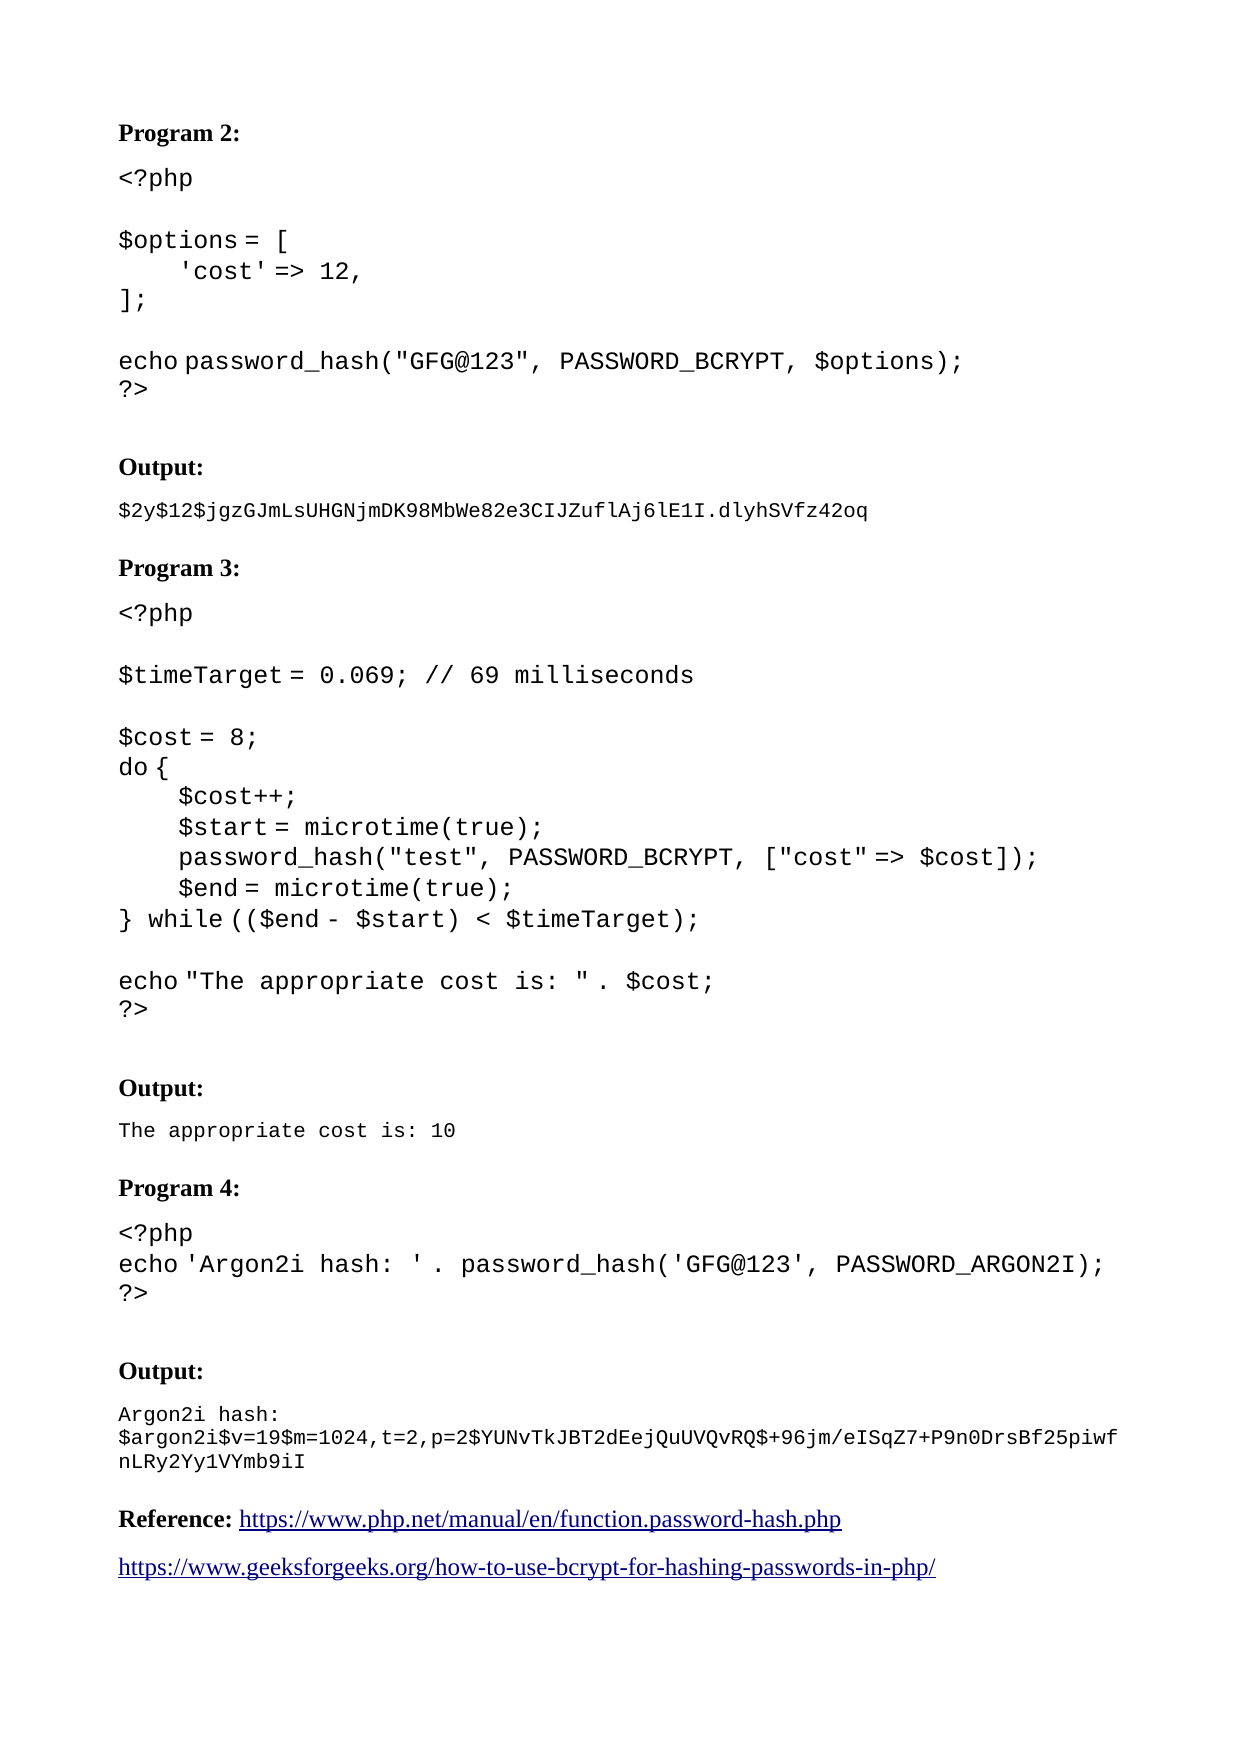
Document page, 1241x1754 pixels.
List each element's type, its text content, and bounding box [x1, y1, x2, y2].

text Output: [118, 1073, 1122, 1101]
table_header <?php echo 'Argon2i hash: ' . password_hash('GFG@123', PASSWORD_ARGON2I); ?> [118, 1221, 1119, 1308]
text Output: [118, 452, 1122, 481]
text Program 3: [118, 553, 1122, 582]
text Reference: https://www.php.net/manual/en/function.password-hash.php [118, 1504, 1122, 1533]
text $2y$12$jgzGJmLsUHGNjmDK98MbWe82e3CIJZuflAj6lE1I.dlyhSVfz42oq [118, 500, 1122, 524]
text Program 4: [118, 1173, 1122, 1202]
table_header <?php $options = [ 'cost' => 12, ]; echo password_hash("GFG@123", PASSWORD_BCRYPT, $options); ?> [118, 166, 974, 405]
text Program 2: [118, 118, 1122, 147]
text https://www.geeksforgeeks.org/how-to-use-bcrypt-for-hashing-passwords-in-php/ [118, 1552, 1122, 1580]
text Output: [118, 1356, 1122, 1385]
table_header <?php $timeTarget = 0.069; // 69 milliseconds $cost = 8; do { $cost++; $start = microtime(true); password_hash("test", PASSWORD_BCRYPT, ["cost" => $cost]); $end = microtime(true); } while (($end - $start) < $timeTarget); echo "The appropriate cost is: " . $cost; ?> [118, 601, 1053, 1025]
text The appropriate cost is: 10 [118, 1120, 1122, 1144]
text Argon2i hash: $argon2i$v=19$m=1024,t=2,p=2$YUNvTkJBT2dEejQuUVQvRQ$+96jm/eISqZ7+P9n0DrsBf25piwfnLRy2Yy1VYmb9iI [118, 1404, 1122, 1474]
